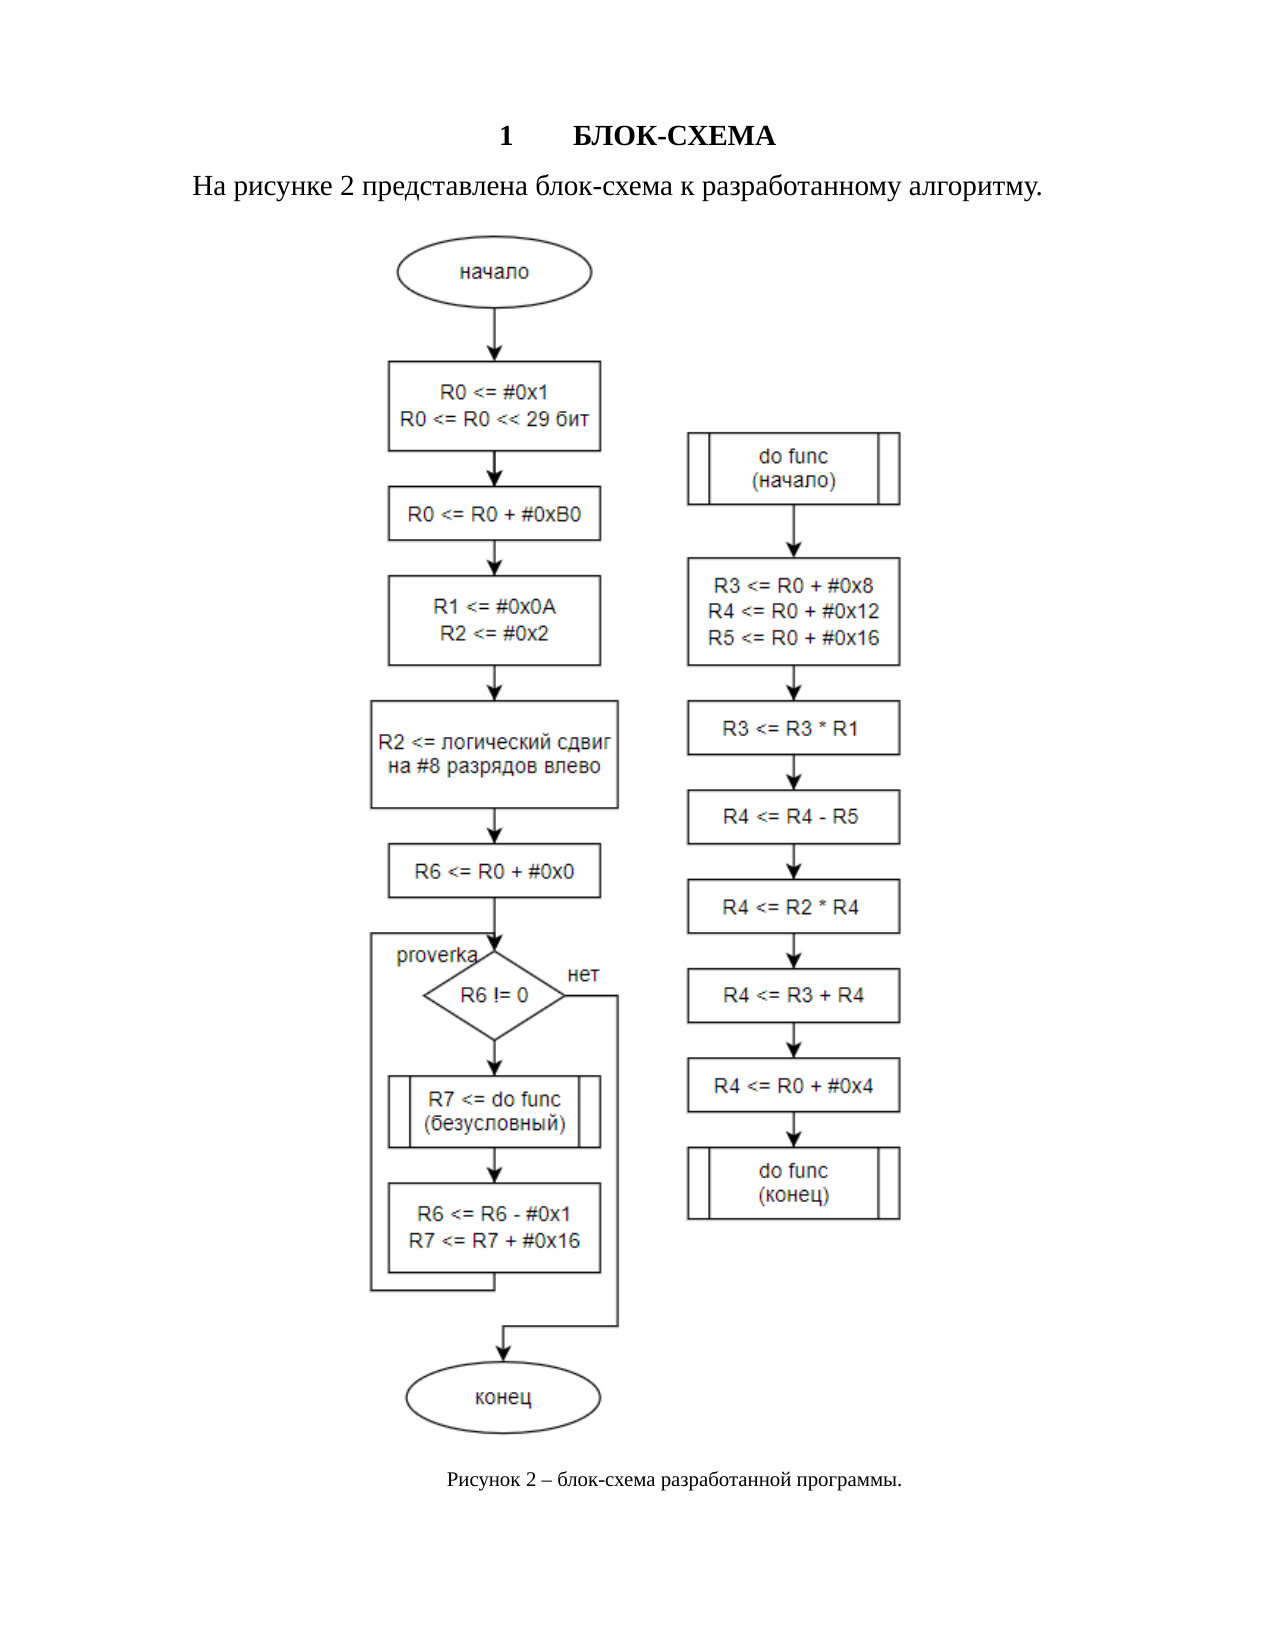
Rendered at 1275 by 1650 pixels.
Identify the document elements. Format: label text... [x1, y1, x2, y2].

picture [336, 218, 939, 1455]
text На рисунке 2 представлена блок-схема к разработанному алгоритму. [118, 168, 1157, 202]
list БЛОК-СХЕМА [118, 118, 1157, 152]
text Рисунок 2 – блок-схема разработанной программы. [118, 219, 1157, 1491]
